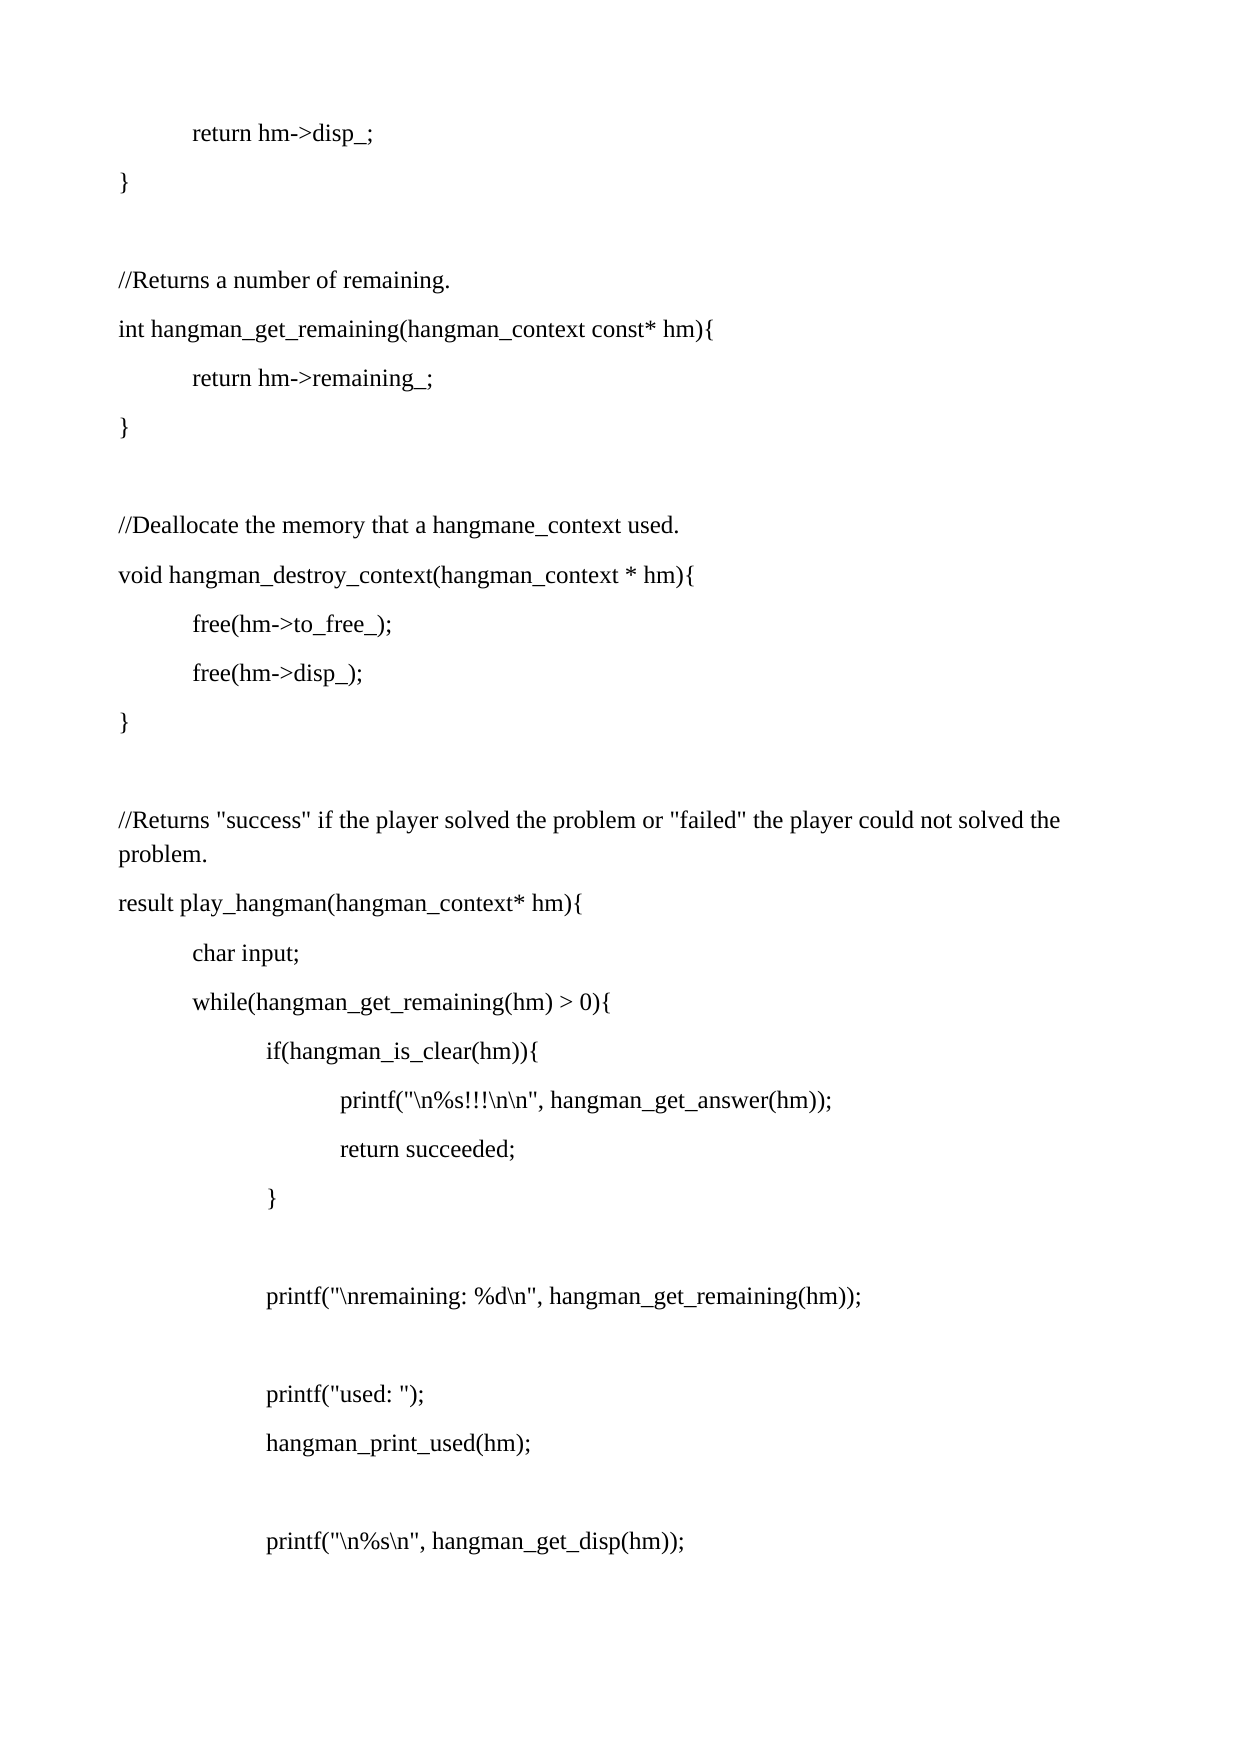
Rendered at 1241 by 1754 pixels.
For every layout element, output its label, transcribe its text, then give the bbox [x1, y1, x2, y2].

text if(hangman_is_clear(hm)){ [118, 1036, 1122, 1064]
text //Returns "success" if the player solved the problem or "failed" the player could not solved the problem. [118, 805, 1122, 868]
text //Returns a number of remaining. [118, 265, 1122, 294]
text result play_hangman(hangman_context* hm){ [118, 888, 1122, 917]
text printf("\n%s\n", hangman_get_disp(hm)); [118, 1526, 1122, 1555]
text void hangman_destroy_context(hangman_context * hm){ [118, 560, 1122, 588]
text } [118, 707, 1122, 736]
text } [118, 1183, 1122, 1212]
text hangman_print_used(hm); [118, 1428, 1122, 1457]
text return hm->remaining_; [118, 363, 1122, 392]
text while(hangman_get_remaining(hm) > 0){ [118, 987, 1122, 1015]
text return hm->disp_; [118, 118, 1122, 147]
text printf("\nremaining: %d\n", hangman_get_remaining(hm)); [118, 1281, 1122, 1310]
text } [118, 412, 1122, 441]
text int hangman_get_remaining(hangman_context const* hm){ [118, 314, 1122, 343]
text printf("used: "); [118, 1379, 1122, 1408]
text } [118, 167, 1122, 196]
text char input; [118, 938, 1122, 966]
text printf("\n%s!!!\n\n", hangman_get_answer(hm)); [118, 1085, 1122, 1113]
text free(hm->to_free_); [118, 609, 1122, 637]
text return succeeded; [118, 1134, 1122, 1163]
text free(hm->disp_); [118, 658, 1122, 687]
text //Deallocate the memory that a hangmane_context used. [118, 511, 1122, 539]
